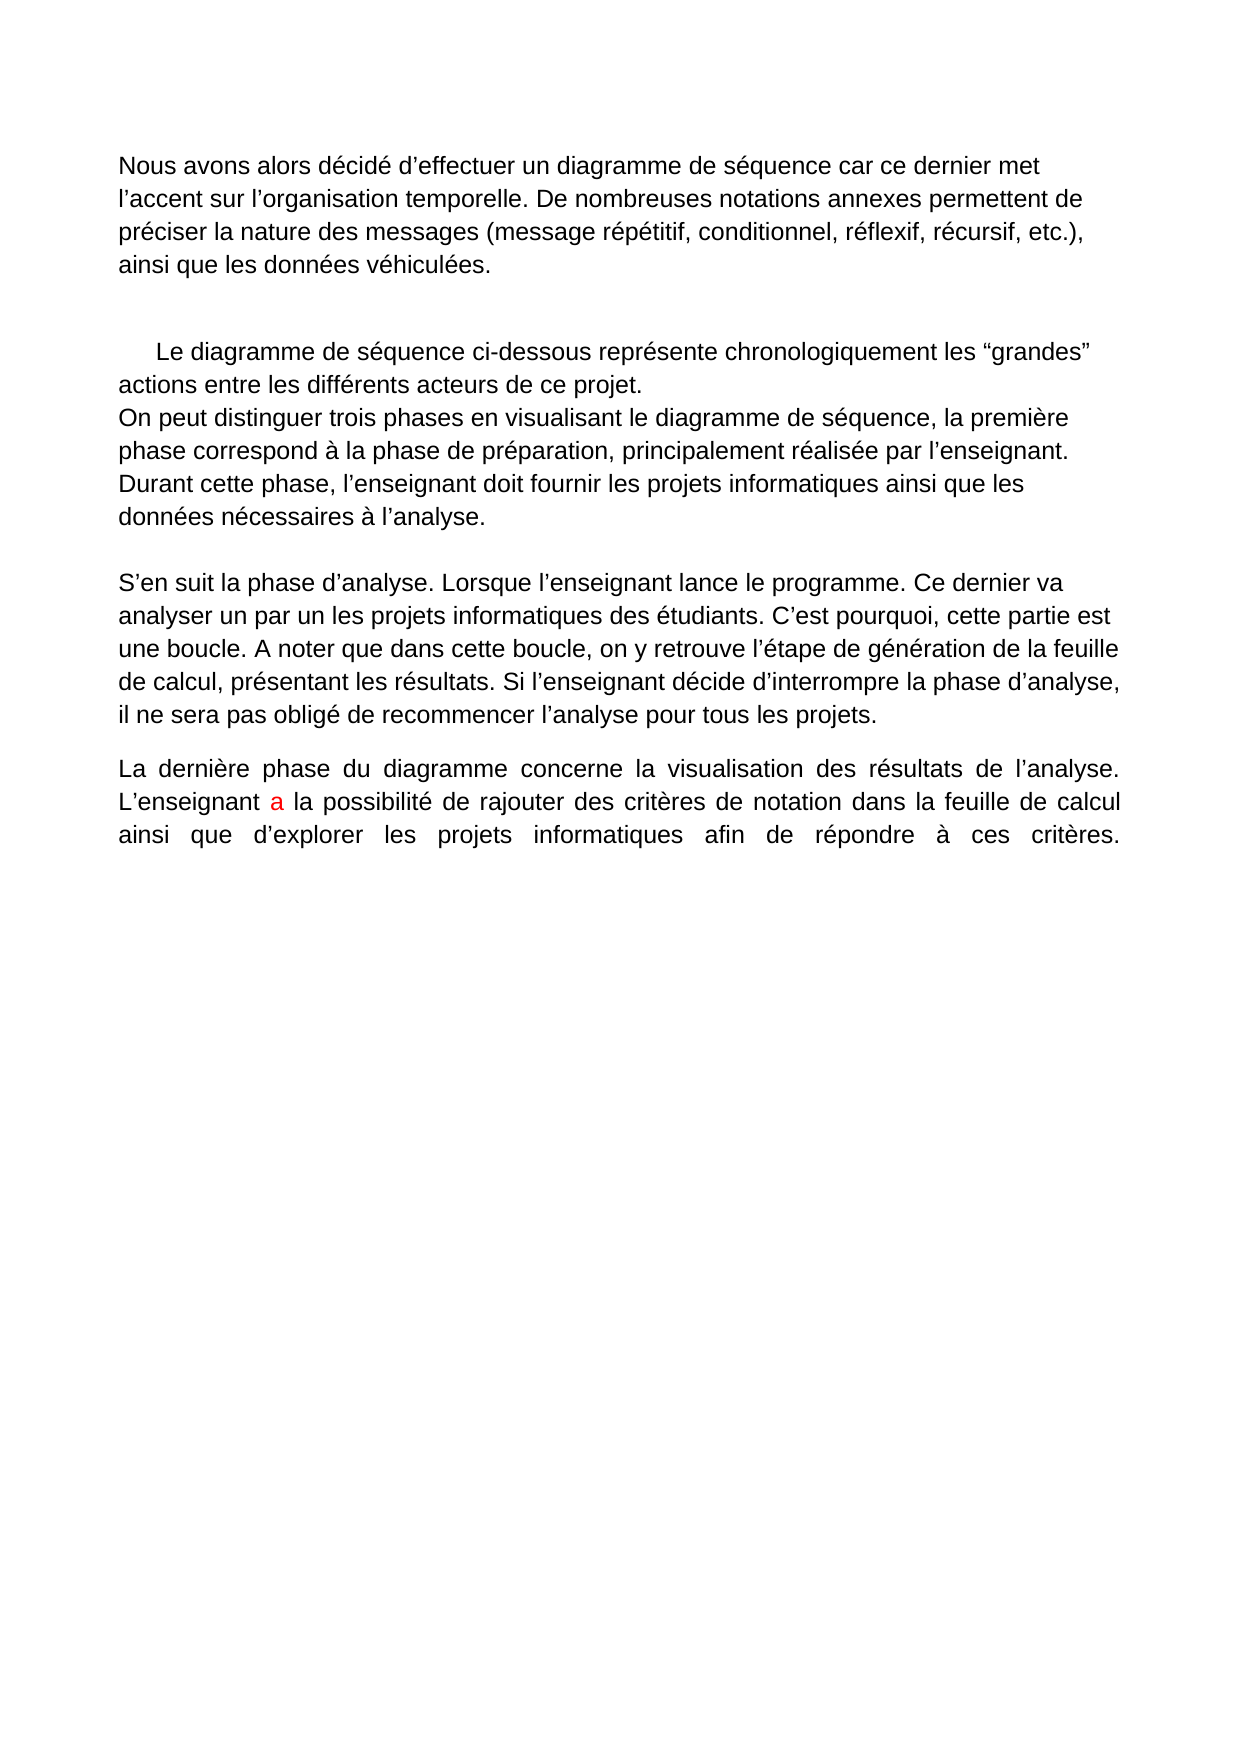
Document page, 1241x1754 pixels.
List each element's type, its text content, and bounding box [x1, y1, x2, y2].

text Nous avons alors décidé d’effectuer un diagramme de séquence car ce dernier met l’accent sur l’organisation temporelle. De nombreuses notations annexes permettent de préciser la nature des messages (message répétitif, conditionnel, réflexif, récursif, etc.), ainsi que les données véhiculées. [118, 118, 1122, 312]
text La dernière phase du diagramme concerne la visualisation des résultats de l’analyse. L’enseignant a la possibilité de rajouter des critères de notation dans la feuille de calcul ainsi que d’explorer les projets informatiques afin de répondre à ces critères. [118, 754, 1122, 915]
text Le diagramme de séquence ci-dessous représente chronologiquement les “grandes” actions entre les différents acteurs de ce projet. On peut distinguer trois phases en visualisant le diagramme de séquence, la première phase correspond à la phase de préparation, principalement réalisée par l’enseignant. Durant cette phase, l’enseignant doit fournir les projets informatiques ainsi que les données nécessaires à l’analyse. S’en suit la phase d’analyse. Lorsque l’enseignant lance le programme. Ce dernier va analyser un par un les projets informatiques des étudiants. C’est pourquoi, cette partie est une boucle. A noter que dans cette boucle, on y retrouve l’étape de génération de la feuille de calcul, présentant les résultats. Si l’enseignant décide d’interrompre la phase d’analyse, il ne sera pas obligé de recommencer l’analyse pour tous les projets. [118, 337, 1122, 729]
